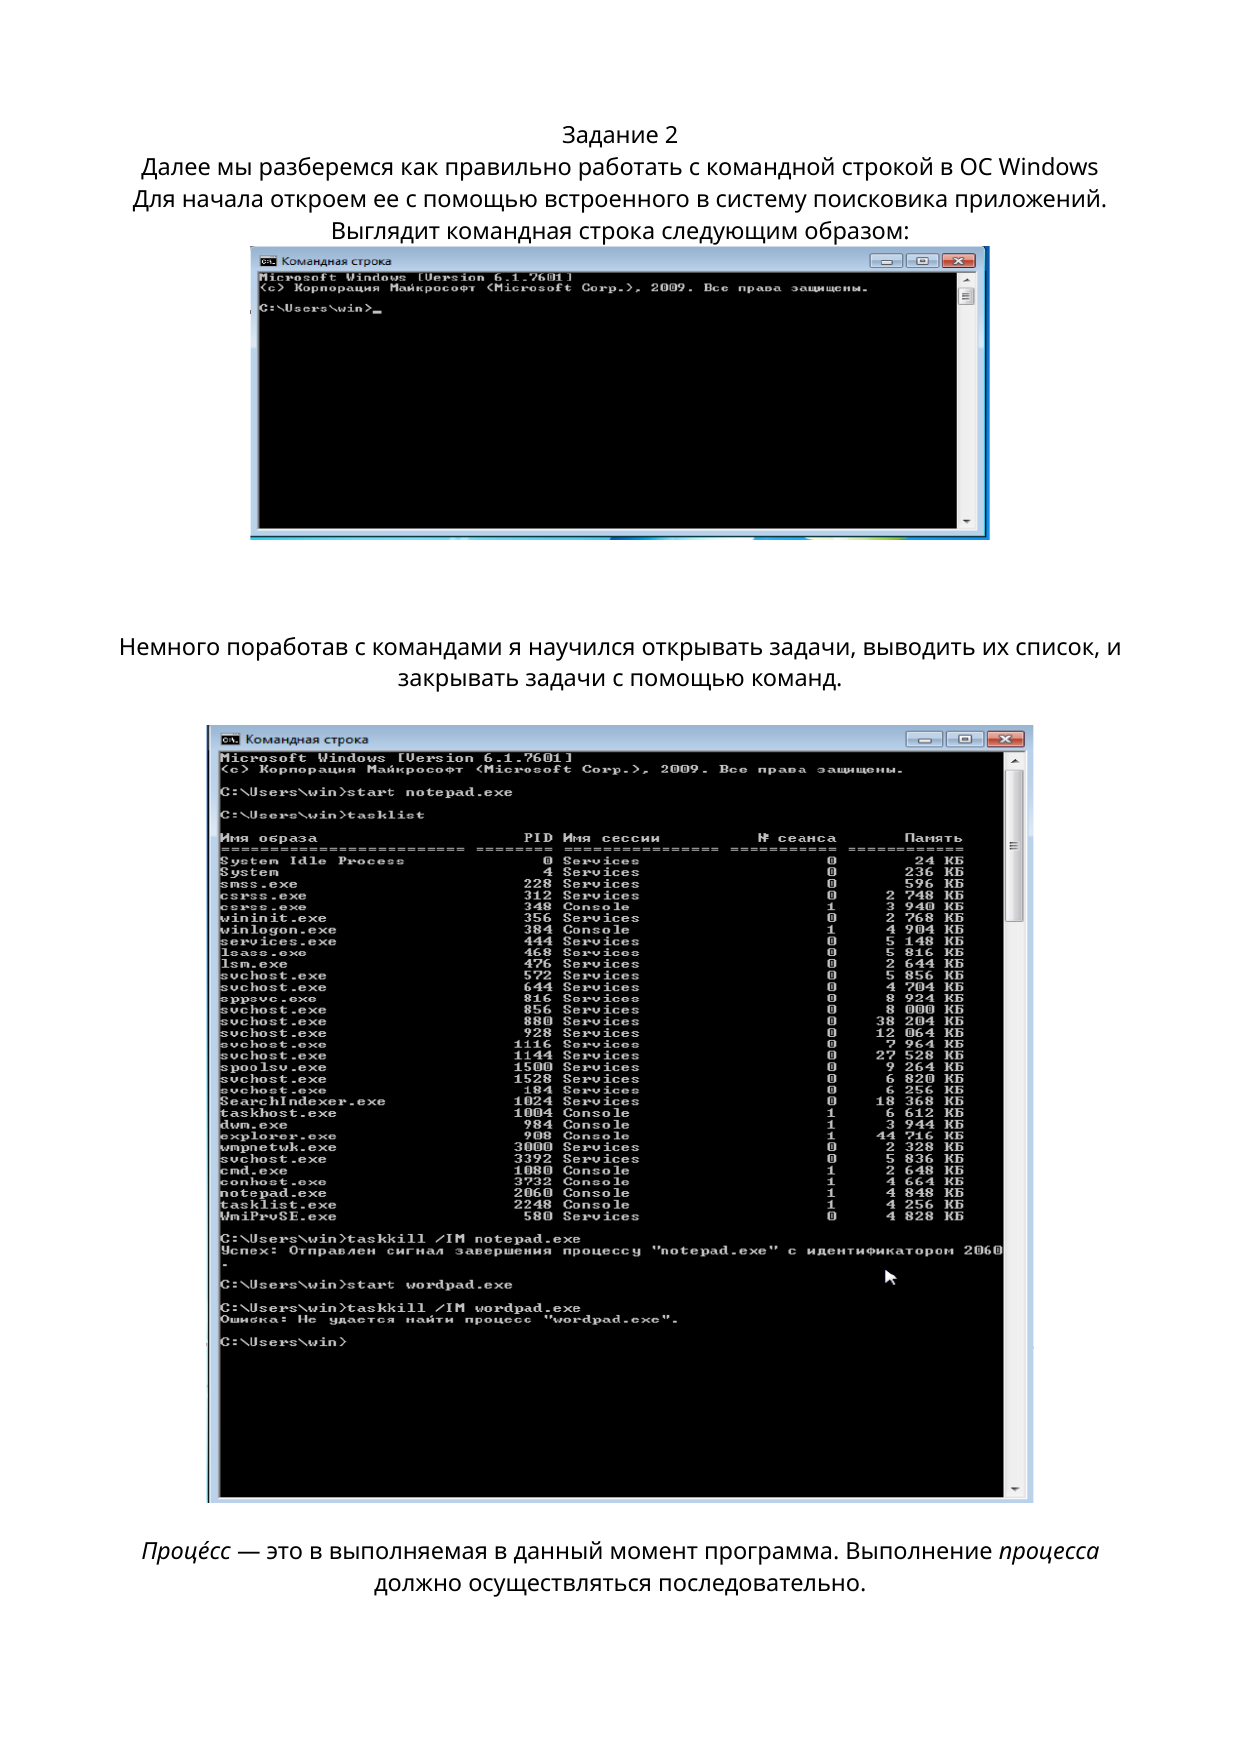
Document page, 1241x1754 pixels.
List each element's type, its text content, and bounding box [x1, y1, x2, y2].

picture [206, 725, 1034, 1503]
text Задание 2 [118, 118, 1122, 150]
text Проце́сс — это в выполняемая в данный момент программа. Выполнение процесса должно осуществляться последовательно. [118, 1535, 1122, 1599]
text Далее мы разберемся как правильно работать с командной строкой в OC Windows [118, 150, 1122, 182]
text Немного поработав с командами я научился открывать задачи, выводить их список, и закрывать задачи с помощью команд. [118, 630, 1122, 694]
picture [250, 246, 990, 540]
text Для начала откроем ее с помощью встроенного в систему поисковика приложений. Выглядит командная строка следующим образом: [118, 182, 1122, 246]
